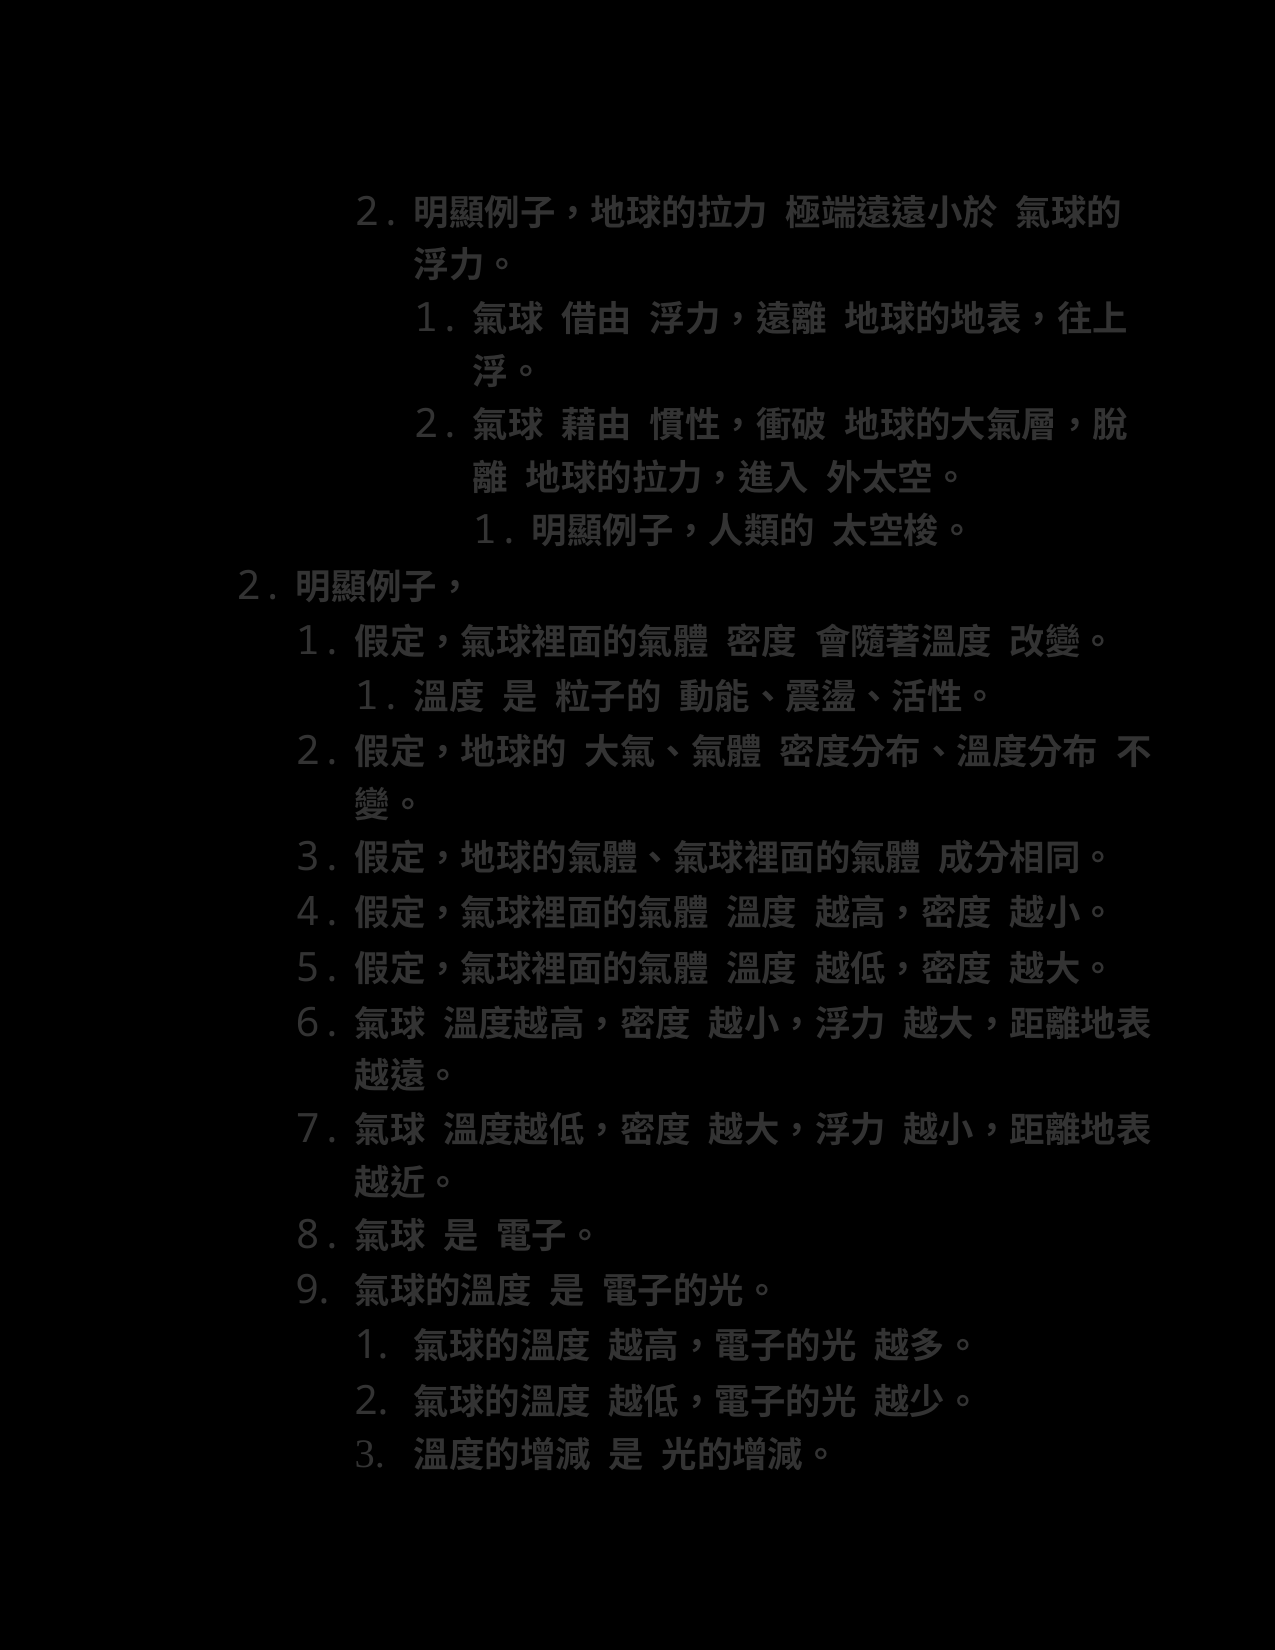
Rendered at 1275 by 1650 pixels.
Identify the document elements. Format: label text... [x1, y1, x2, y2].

list 氣球 溫度越低，密度 越大，浮力 越小，距離地表 越近。 [295, 1099, 1157, 1206]
list 氣球的溫度 越低，電子的光 越少。 [354, 1371, 1157, 1426]
list 假定，地球的氣體、氣球裡面的氣體 成分相同。 [295, 827, 1157, 883]
list 明顯例子，人類的 太空梭。 [472, 501, 1157, 556]
list 氣球 藉由 慣性，衝破 地球的大氣層，脫離 地球的拉力，進入 外太空。 [413, 394, 1157, 501]
list 假定，氣球裡面的氣體 溫度 越低，密度 越大。 [295, 938, 1157, 993]
list 氣球 是 電子。 [295, 1206, 1157, 1261]
list 氣球 借由 浮力，遠離 地球的地表，往上浮。 [413, 288, 1157, 394]
list 假定，氣球裡面的氣體 密度 會隨著溫度 改變。 [295, 611, 1157, 666]
list 氣球 溫度越高，密度 越小，浮力 越大，距離地表 越遠。 [295, 993, 1157, 1099]
list 明顯例子， [236, 556, 1157, 611]
list 溫度的增減 是 光的增減。 [354, 1426, 1157, 1477]
list 氣球的溫度 越高，電子的光 越多。 [354, 1316, 1157, 1371]
list 明顯例子，地球的拉力 極端遠遠小於 氣球的浮力。 [354, 182, 1157, 288]
list 溫度 是 粒子的 動能、震盪、活性。 [354, 666, 1157, 721]
list 假定，氣球裡面的氣體 溫度 越高，密度 越小。 [295, 883, 1157, 938]
list 氣球的溫度 是 電子的光。 [295, 1261, 1157, 1316]
list 假定，地球的 大氣、氣體 密度分布、溫度分布 不變。 [295, 721, 1157, 827]
